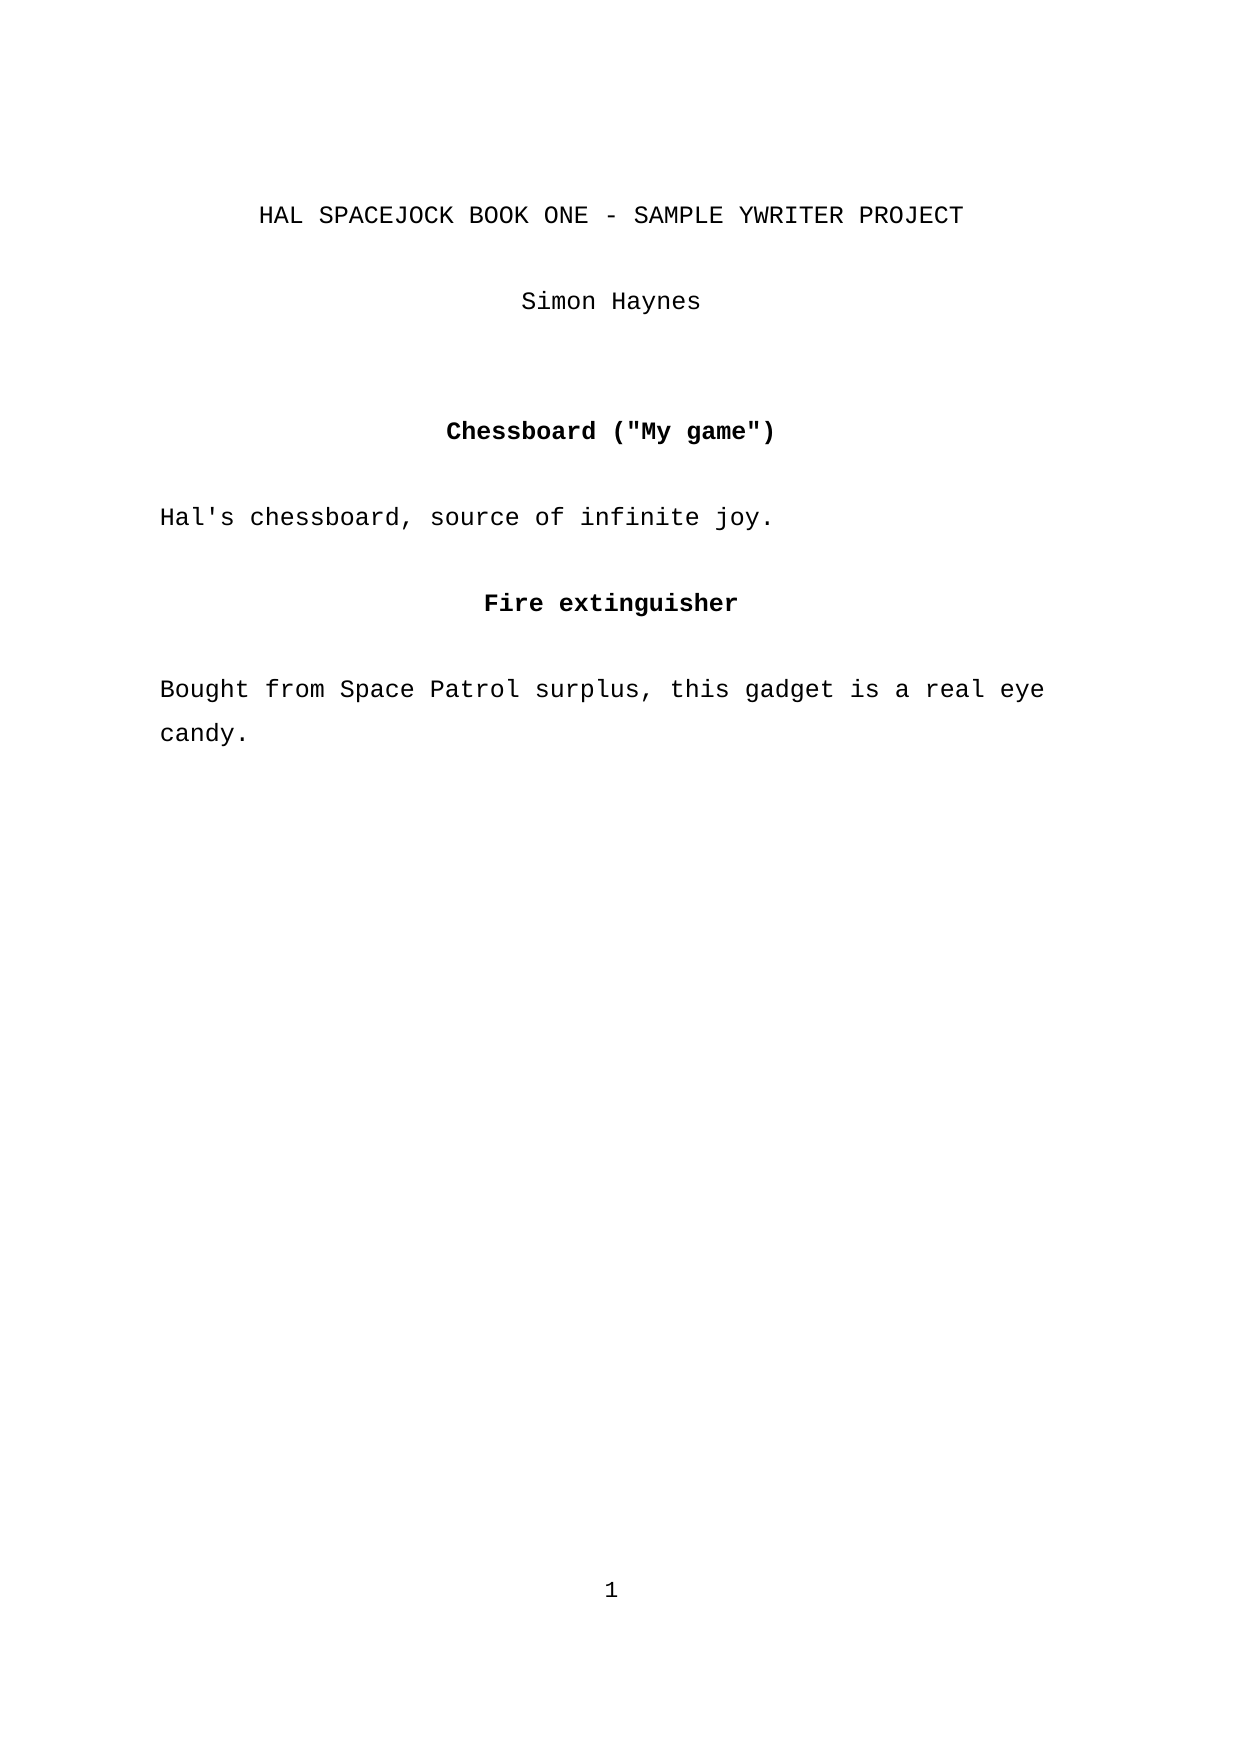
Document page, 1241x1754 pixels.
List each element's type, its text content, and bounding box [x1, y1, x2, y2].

subtitle Fire extinguisher [159, 577, 1063, 620]
text Bought from Space Patrol surplus, this gadget is a real eye candy. [159, 663, 1063, 749]
text Hal's chessboard, source of infinite joy. [159, 491, 1063, 534]
title Hal Spacejock book one - Sample yWriter Project [159, 189, 1063, 232]
subtitle Simon Haynes [159, 275, 1063, 318]
subtitle Chessboard ("My game") [159, 404, 1063, 448]
